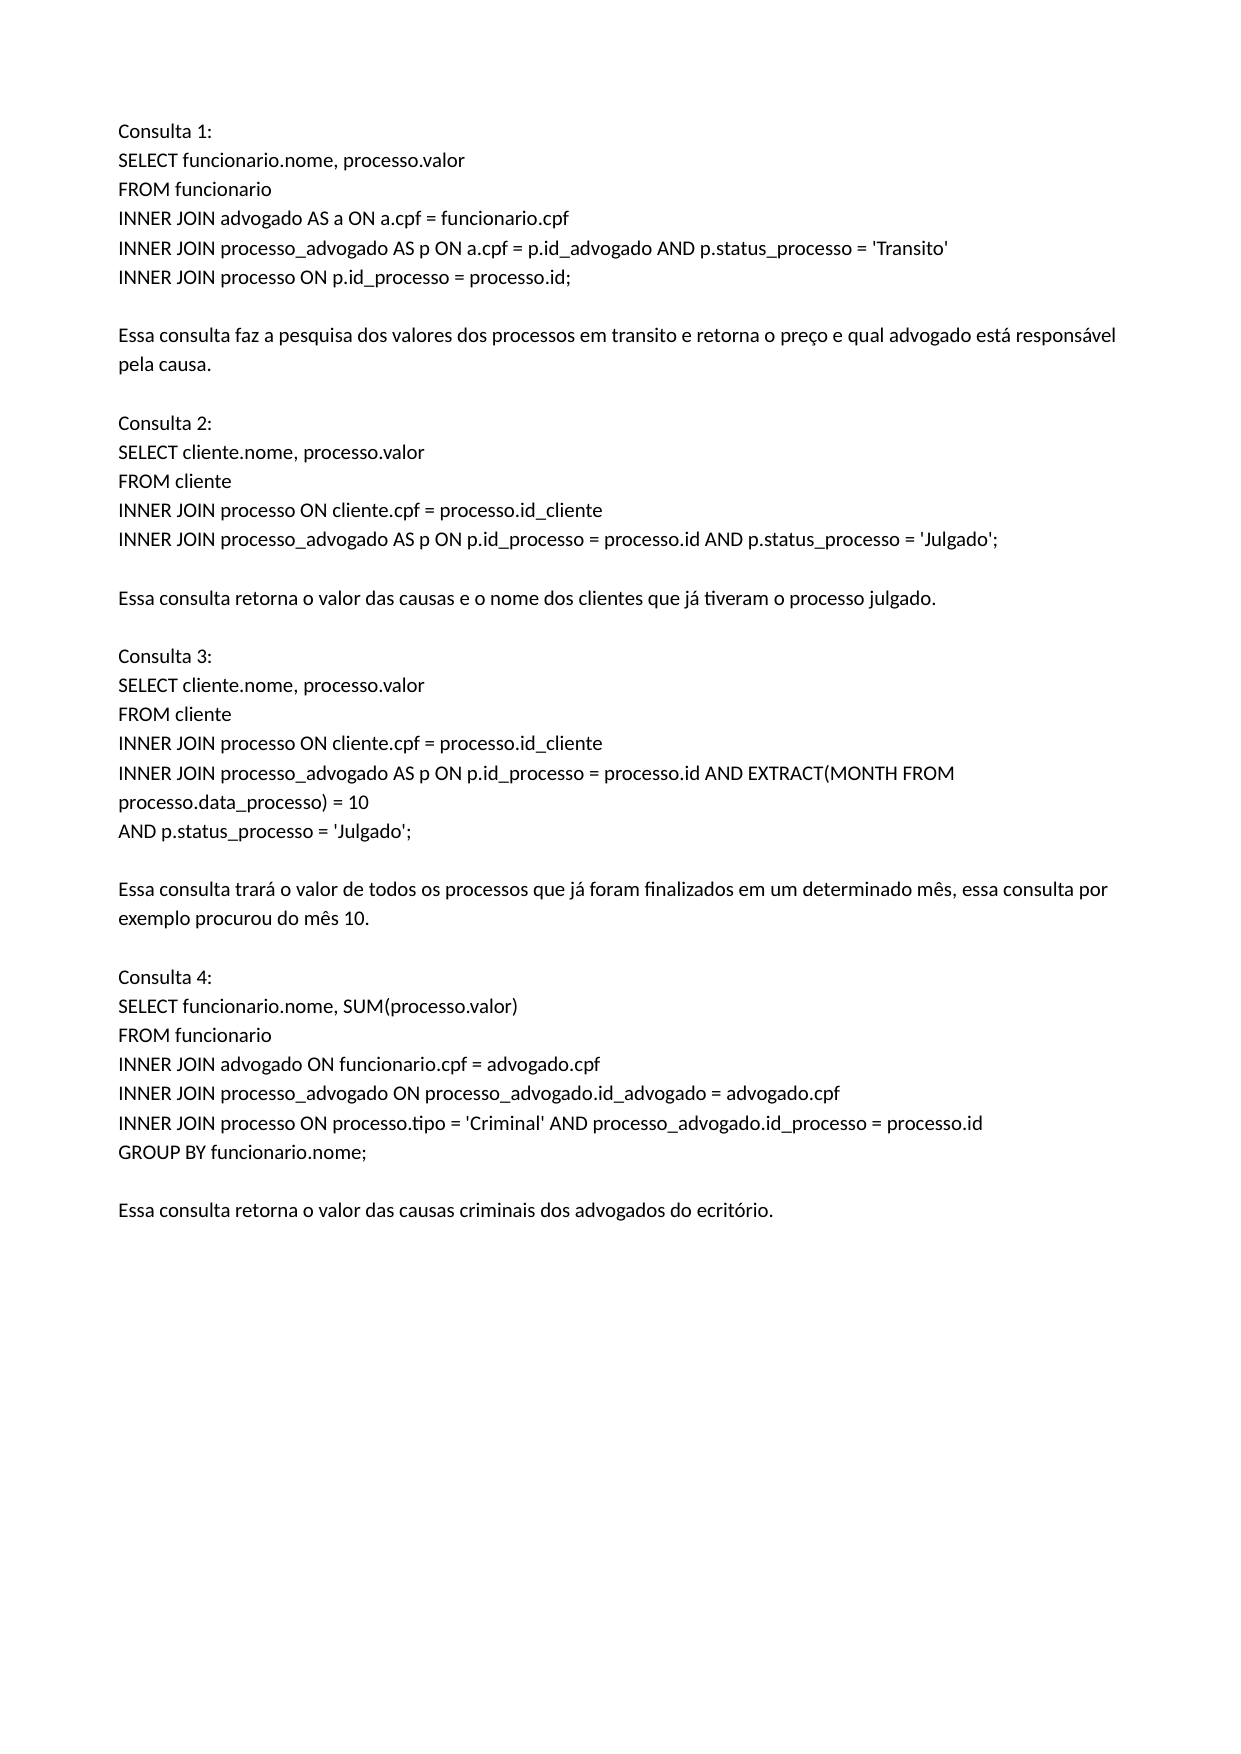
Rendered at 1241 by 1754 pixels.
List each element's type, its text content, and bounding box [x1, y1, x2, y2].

text INNER JOIN processo_advogado AS p ON a.cpf = p.id_advogado AND p.status_processo = 'Transito' [118, 235, 1122, 260]
text Essa consulta retorna o valor das causas criminais dos advogados do ecritório. [118, 1197, 1122, 1223]
text INNER JOIN processo ON processo.tipo = 'Criminal' AND processo_advogado.id_processo = processo.id [118, 1110, 1122, 1135]
text Essa consulta faz a pesquisa dos valores dos processos em transito e retorna o preço e qual advogado está responsável pela causa. [118, 322, 1122, 377]
text INNER JOIN processo_advogado AS p ON p.id_processo = processo.id AND p.status_processo = 'Julgado'; [118, 526, 1122, 552]
text FROM funcionario [118, 176, 1122, 202]
text Essa consulta trará o valor de todos os processos que já foram finalizados em um determinado mês, essa consulta por exemplo procurou do mês 10. [118, 876, 1122, 931]
text INNER JOIN processo_advogado AS p ON p.id_processo = processo.id AND EXTRACT(MONTH FROM processo.data_processo) = 10 [118, 760, 1122, 814]
text FROM funcionario [118, 1022, 1122, 1048]
text FROM cliente [118, 701, 1122, 727]
text Consulta 1: [118, 118, 1122, 143]
text Consulta 2: [118, 410, 1122, 435]
text Consulta 4: [118, 964, 1122, 989]
text INNER JOIN processo ON cliente.cpf = processo.id_cliente [118, 497, 1122, 523]
text AND p.status_processo = 'Julgado'; [118, 818, 1122, 843]
text INNER JOIN processo ON p.id_processo = processo.id; [118, 264, 1122, 289]
text FROM cliente [118, 468, 1122, 493]
text SELECT funcionario.nome, processo.valor [118, 147, 1122, 173]
text SELECT funcionario.nome, SUM(processo.valor) [118, 993, 1122, 1018]
text INNER JOIN advogado ON funcionario.cpf = advogado.cpf [118, 1051, 1122, 1077]
text Essa consulta retorna o valor das causas e o nome dos clientes que já tiveram o processo julgado. [118, 585, 1122, 610]
text INNER JOIN advogado AS a ON a.cpf = funcionario.cpf [118, 206, 1122, 231]
text SELECT cliente.nome, processo.valor [118, 439, 1122, 464]
text INNER JOIN processo_advogado ON processo_advogado.id_advogado = advogado.cpf [118, 1081, 1122, 1106]
text GROUP BY funcionario.nome; [118, 1139, 1122, 1164]
text INNER JOIN processo ON cliente.cpf = processo.id_cliente [118, 731, 1122, 756]
text Consulta 3: [118, 643, 1122, 668]
text SELECT cliente.nome, processo.valor [118, 672, 1122, 698]
